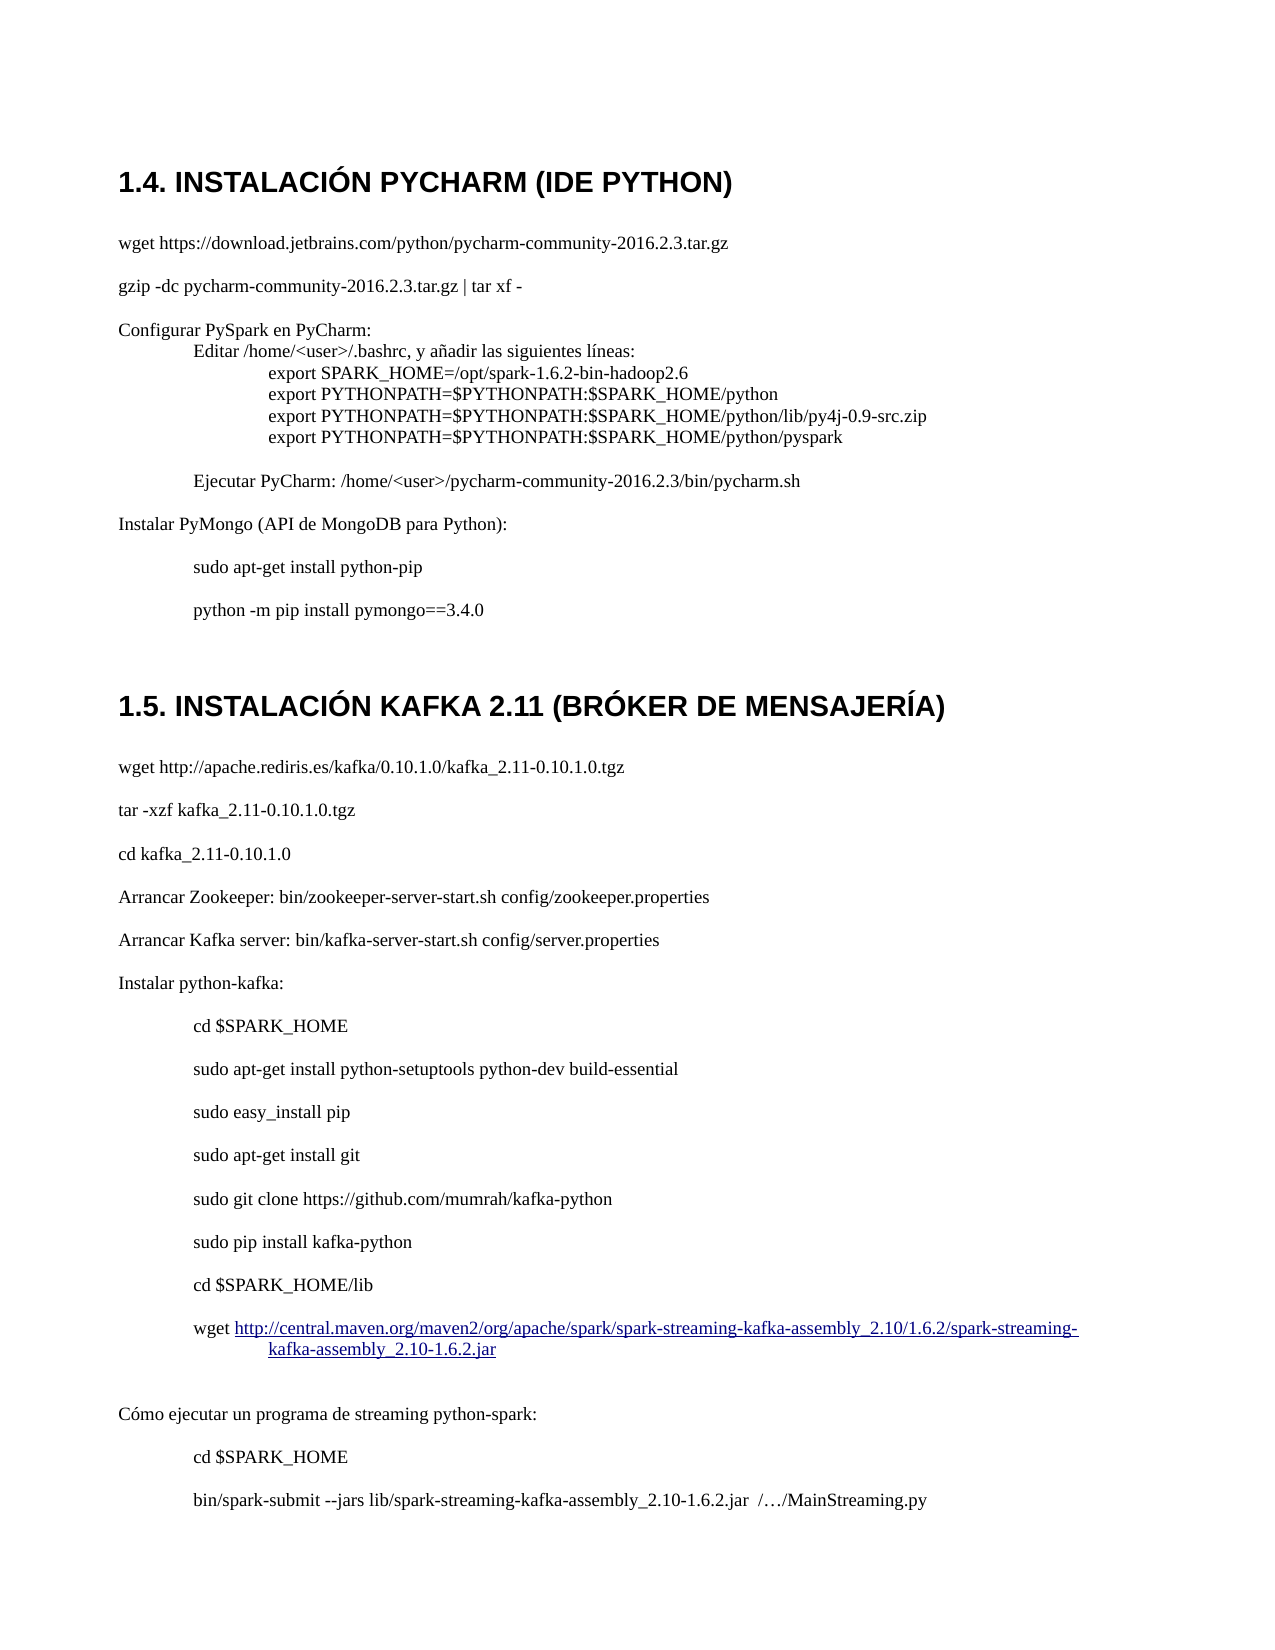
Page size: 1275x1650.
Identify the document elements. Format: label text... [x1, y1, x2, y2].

text cd kafka_2.11-0.10.1.0 [118, 842, 1157, 864]
text Instalar PyMongo (API de MongoDB para Python): [118, 513, 1157, 534]
text cd $SPARK_HOME/lib [118, 1274, 1157, 1295]
text export PYTHONPATH=$PYTHONPATH:$SPARK_HOME/python/pyspark [118, 426, 1157, 448]
subtitle 1.4. INSTALACIÓN PYCHARM (IDE PYTHON) [118, 165, 1157, 198]
text gzip -dc pycharm-community-2016.2.3.tar.gz | tar xf - [118, 275, 1157, 297]
text Cómo ejecutar un programa de streaming python-spark: [118, 1403, 1157, 1424]
text export PYTHONPATH=$PYTHONPATH:$SPARK_HOME/python [118, 383, 1157, 405]
text tar -xzf kafka_2.11-0.10.1.0.tgz [118, 799, 1157, 821]
text sudo easy_install pip [118, 1101, 1157, 1123]
text export SPARK_HOME=/opt/spark-1.6.2-bin-hadoop2.6 [118, 362, 1157, 383]
text Instalar python-kafka: [118, 972, 1157, 993]
text bin/spark-submit --jars lib/spark-streaming-kafka-assembly_2.10-1.6.2.jar /…/MainStreaming.py [118, 1489, 1157, 1511]
text Configurar PySpark en PyCharm: [118, 318, 1157, 340]
text Ejecutar PyCharm: /home/<user>/pycharm-community-2016.2.3/bin/pycharm.sh [118, 469, 1157, 491]
text wget http://central.maven.org/maven2/org/apache/spark/spark-streaming-kafka-assembly_2.10/1.6.2/spark-streaming- kafka-assembly_2.10-1.6.2.jar [118, 1317, 1157, 1360]
text Arrancar Kafka server: bin/kafka-server-start.sh config/server.properties [118, 929, 1157, 950]
text sudo apt-get install python-setuptools python-dev build-essential [118, 1058, 1157, 1079]
text sudo pip install kafka-python [118, 1231, 1157, 1252]
text export PYTHONPATH=$PYTHONPATH:$SPARK_HOME/python/lib/py4j-0.9-src.zip [118, 405, 1157, 426]
text sudo apt-get install git [118, 1144, 1157, 1166]
text Arrancar Zookeeper: bin/zookeeper-server-start.sh config/zookeeper.properties [118, 886, 1157, 907]
text sudo apt-get install python-pip [118, 556, 1157, 577]
text cd $SPARK_HOME [118, 1446, 1157, 1468]
text python -m pip install pymongo==3.4.0 [118, 599, 1157, 620]
subtitle 1.5. INSTALACIÓN KAFKA 2.11 (BRÓKER DE MENSAJERÍA) [118, 688, 1157, 722]
text Editar /home/<user>/.bashrc, y añadir las siguientes líneas: [118, 340, 1157, 362]
text sudo git clone https://github.com/mumrah/kafka-python [118, 1187, 1157, 1209]
text cd $SPARK_HOME [118, 1015, 1157, 1036]
text wget https://download.jetbrains.com/python/pycharm-community-2016.2.3.tar.gz [118, 232, 1157, 254]
text wget http://apache.rediris.es/kafka/0.10.1.0/kafka_2.11-0.10.1.0.tgz [118, 756, 1157, 778]
